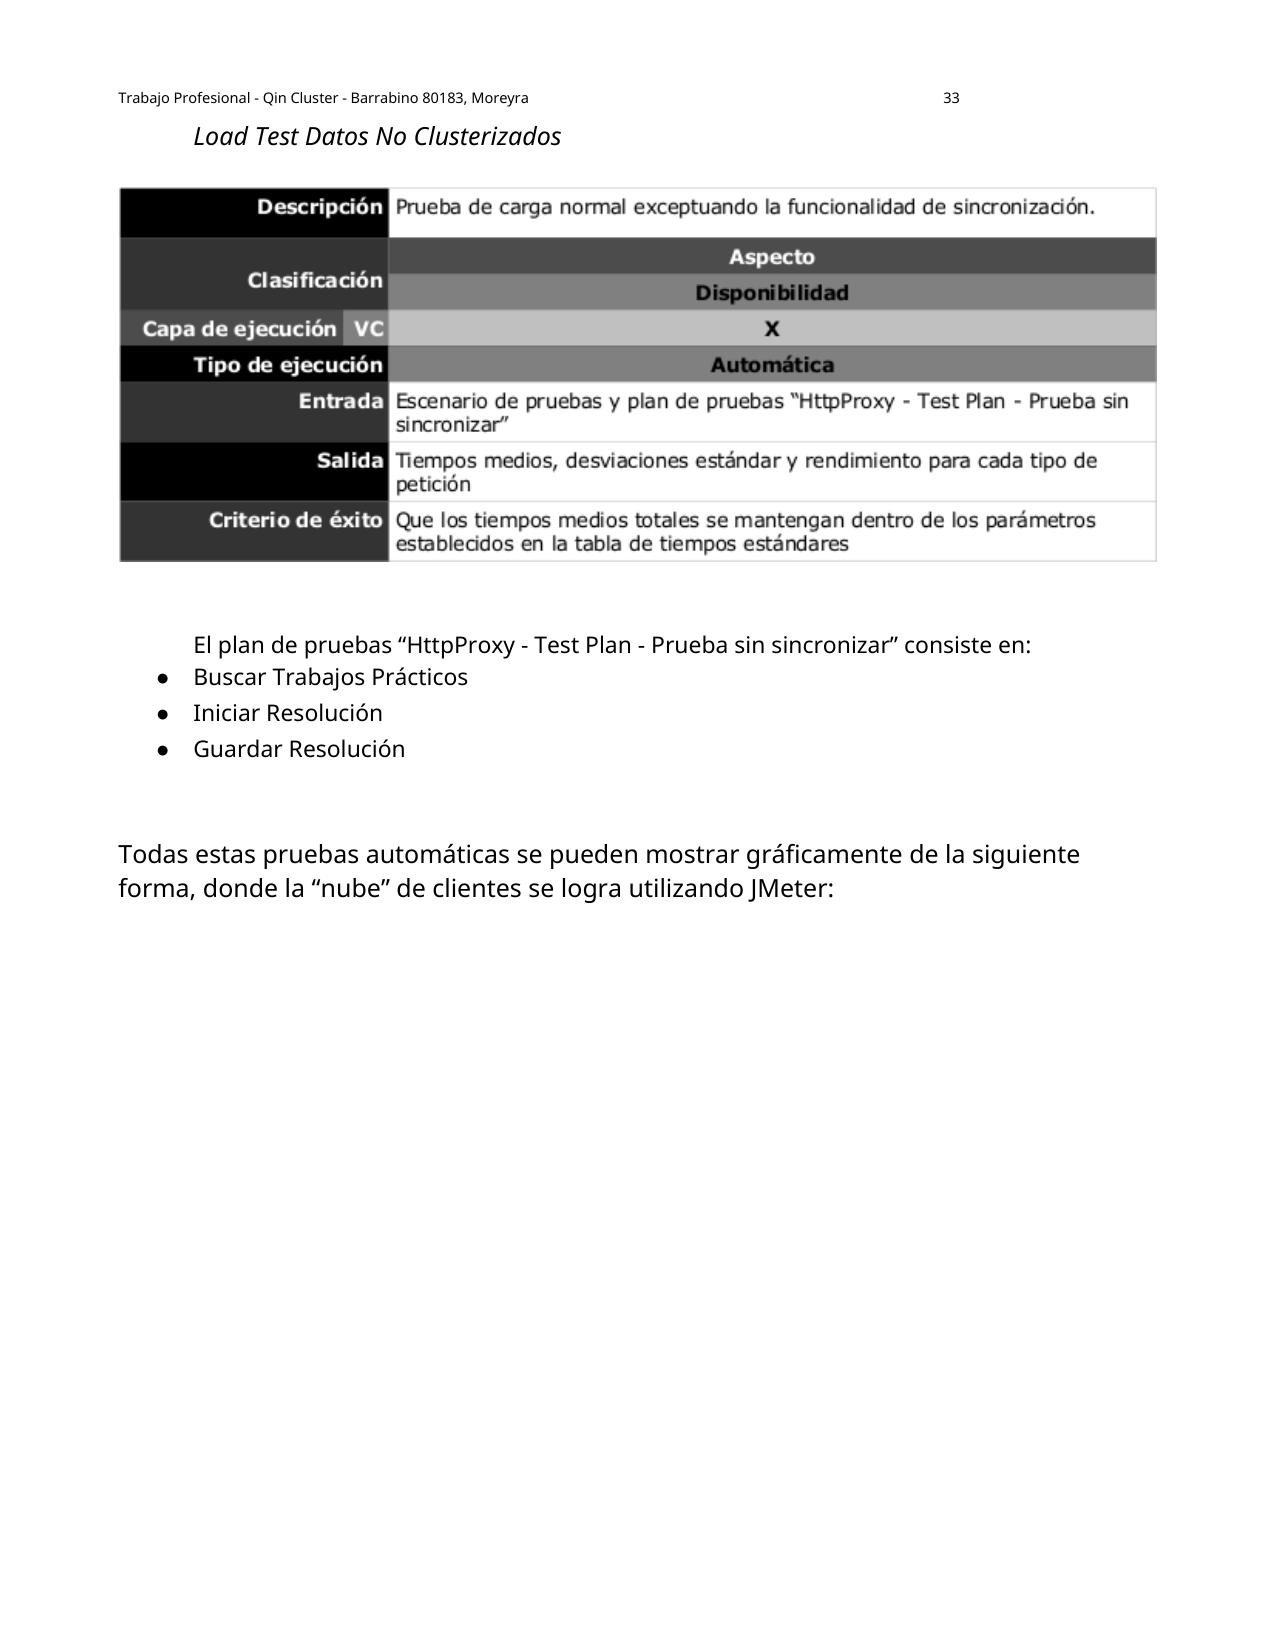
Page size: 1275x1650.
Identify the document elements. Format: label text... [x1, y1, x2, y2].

list Guardar Resolución [156, 732, 1157, 764]
list Iniciar Resolución [156, 697, 1157, 728]
text Load Test Datos No Clusterizados [118, 118, 1157, 152]
picture [118, 186, 1157, 562]
text Todas estas pruebas automáticas se pueden mostrar gráficamente de la siguiente forma, donde la “nube” de clientes se logra utilizando JMeter: [118, 837, 1157, 905]
list Buscar Trabajos Prácticos [156, 661, 1157, 692]
text El plan de pruebas “HttpProxy - Test Plan - Prueba sin sincronizar” consiste en: [118, 629, 1157, 661]
